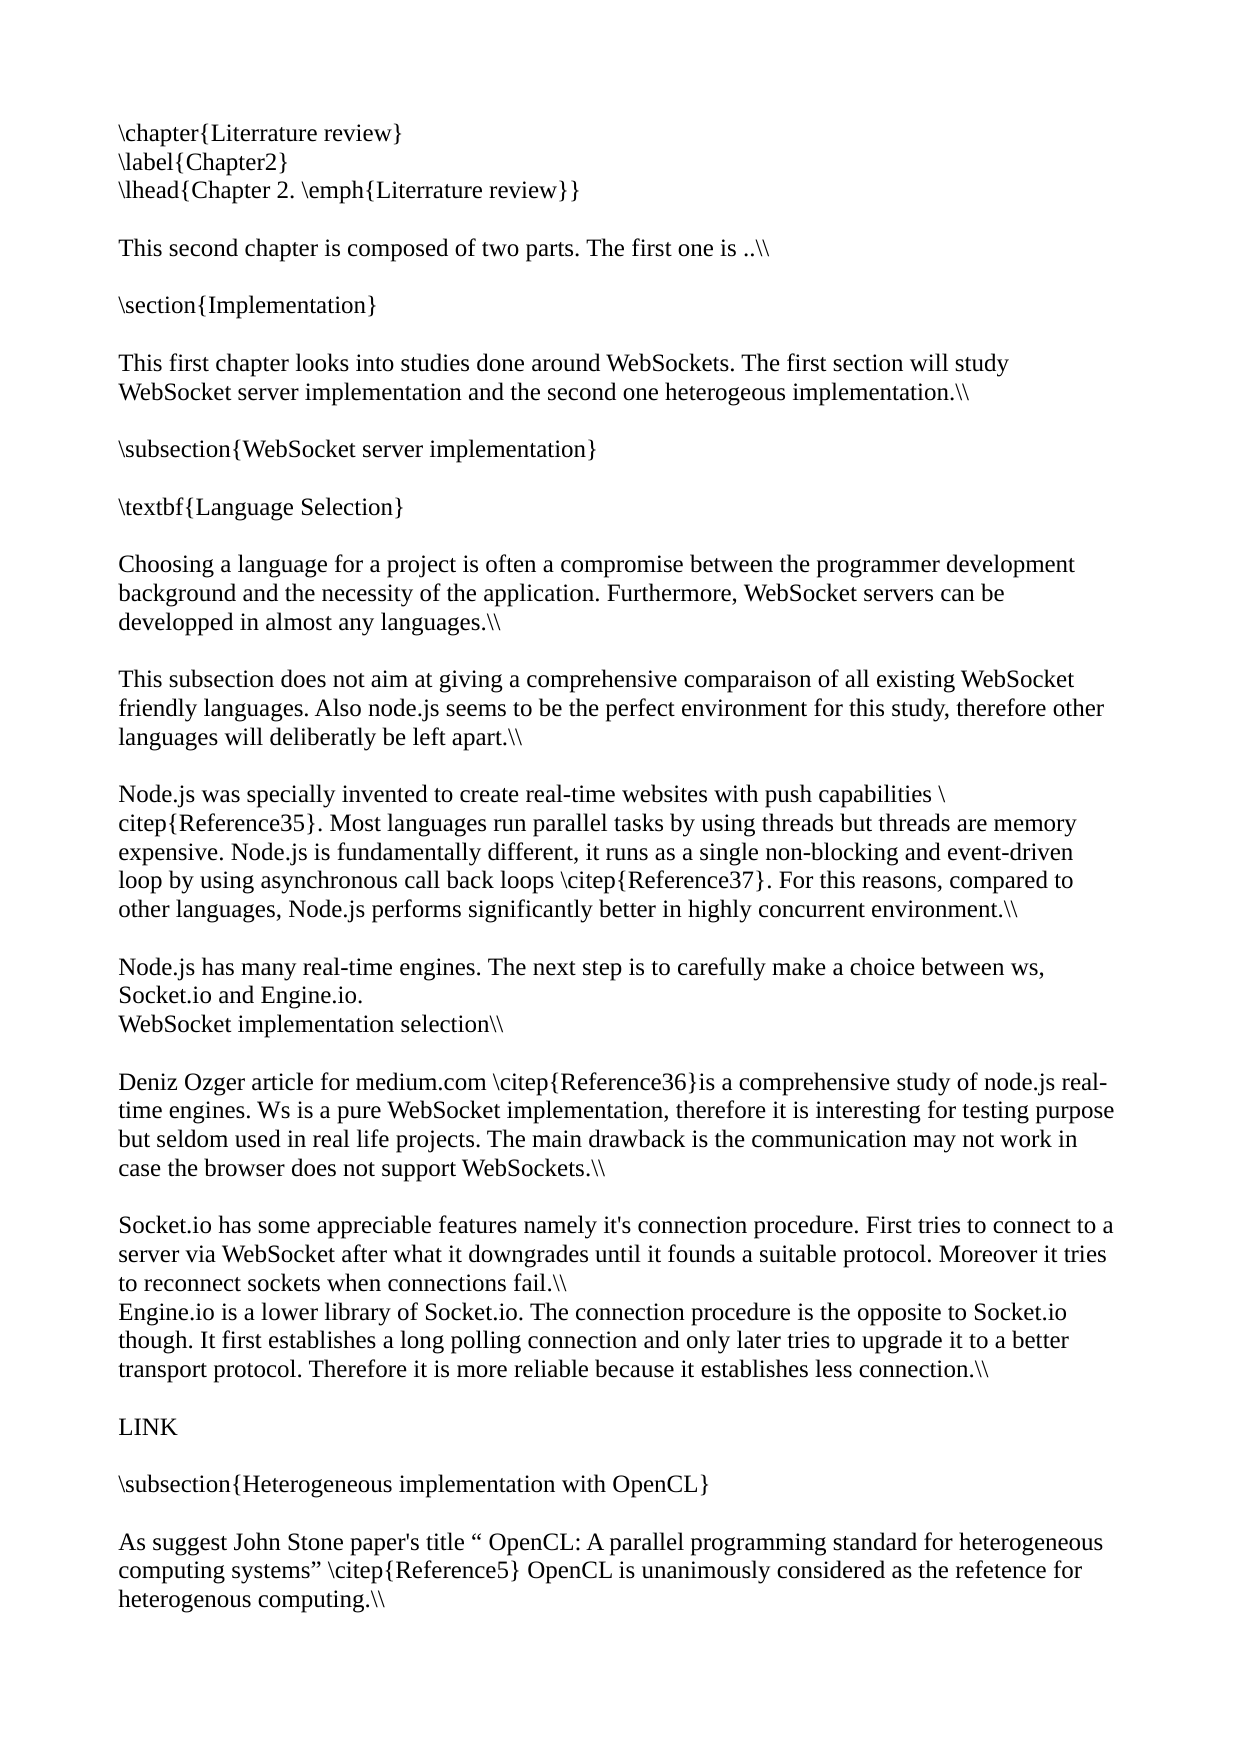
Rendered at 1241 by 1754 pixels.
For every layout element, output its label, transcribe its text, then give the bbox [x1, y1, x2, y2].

text Socket.io has some appreciable features namely it's connection procedure. First tries to connect to a server via WebSocket after what it downgrades until it founds a suitable protocol. Moreover it tries to reconnect sockets when connections fail.\\ [118, 1211, 1122, 1297]
text \lhead{Chapter 2. \emph{Literrature review}} [118, 176, 1122, 204]
text This first chapter looks into studies done around WebSockets. The first section will study WebSocket server implementation and the second one heterogeous implementation.\\ [118, 348, 1122, 406]
text This second chapter is composed of two parts. The first one is ..\\ [118, 233, 1122, 262]
text Deniz Ozger article for medium.com \citep{Reference36}is a comprehensive study of node.js real-time engines. Ws is a pure WebSocket implementation, therefore it is interesting for testing purpose but seldom used in real life projects. The main drawback is the communication may not work in case the browser does not support WebSockets.\\ [118, 1067, 1122, 1182]
text Choosing a language for a project is often a compromise between the programmer development background and the necessity of the application. Furthermore, WebSocket servers can be developped in almost any languages.\\ [118, 549, 1122, 636]
text LINK [118, 1412, 1122, 1441]
text As suggest John Stone paper's title “ OpenCL: A parallel programming standard for heterogeneous computing systems” \citep{Reference5} OpenCL is unanimously considered as the refetence for heterogenous computing.\\ [118, 1527, 1122, 1613]
text Node.js was specially invented to create real-time websites with push capabilities \citep{Reference35}. Most languages run parallel tasks by using threads but threads are memory expensive. Node.js is fundamentally different, it runs as a single non-blocking and event-driven loop by using asynchronous call back loops \citep{Reference37}. For this reasons, compared to other languages, Node.js performs significantly better in highly concurrent environment.\\ [118, 779, 1122, 923]
text Engine.io is a lower library of Socket.io. The connection procedure is the opposite to Socket.io though. It first establishes a long polling connection and only later tries to upgrade it to a better transport protocol. Therefore it is more reliable because it establishes less connection.\\ [118, 1297, 1122, 1383]
text \textbf{Language Selection} [118, 492, 1122, 521]
text \subsection{WebSocket server implementation} [118, 434, 1122, 463]
text WebSocket implementation selection\\ [118, 1009, 1122, 1038]
text This subsection does not aim at giving a comprehensive comparaison of all existing WebSocket friendly languages. Also node.js seems to be the perfect environment for this study, therefore other languages will deliberatly be left apart.\\ [118, 664, 1122, 751]
text Node.js has many real-time engines. The next step is to carefully make a choice between ws, Socket.io and Engine.io. [118, 952, 1122, 1009]
text \subsection{Heterogeneous implementation with OpenCL} [118, 1469, 1122, 1498]
text \label{Chapter2} [118, 147, 1122, 176]
text \section{Implementation} [118, 291, 1122, 319]
text \chapter{Literrature review} [118, 118, 1122, 147]
